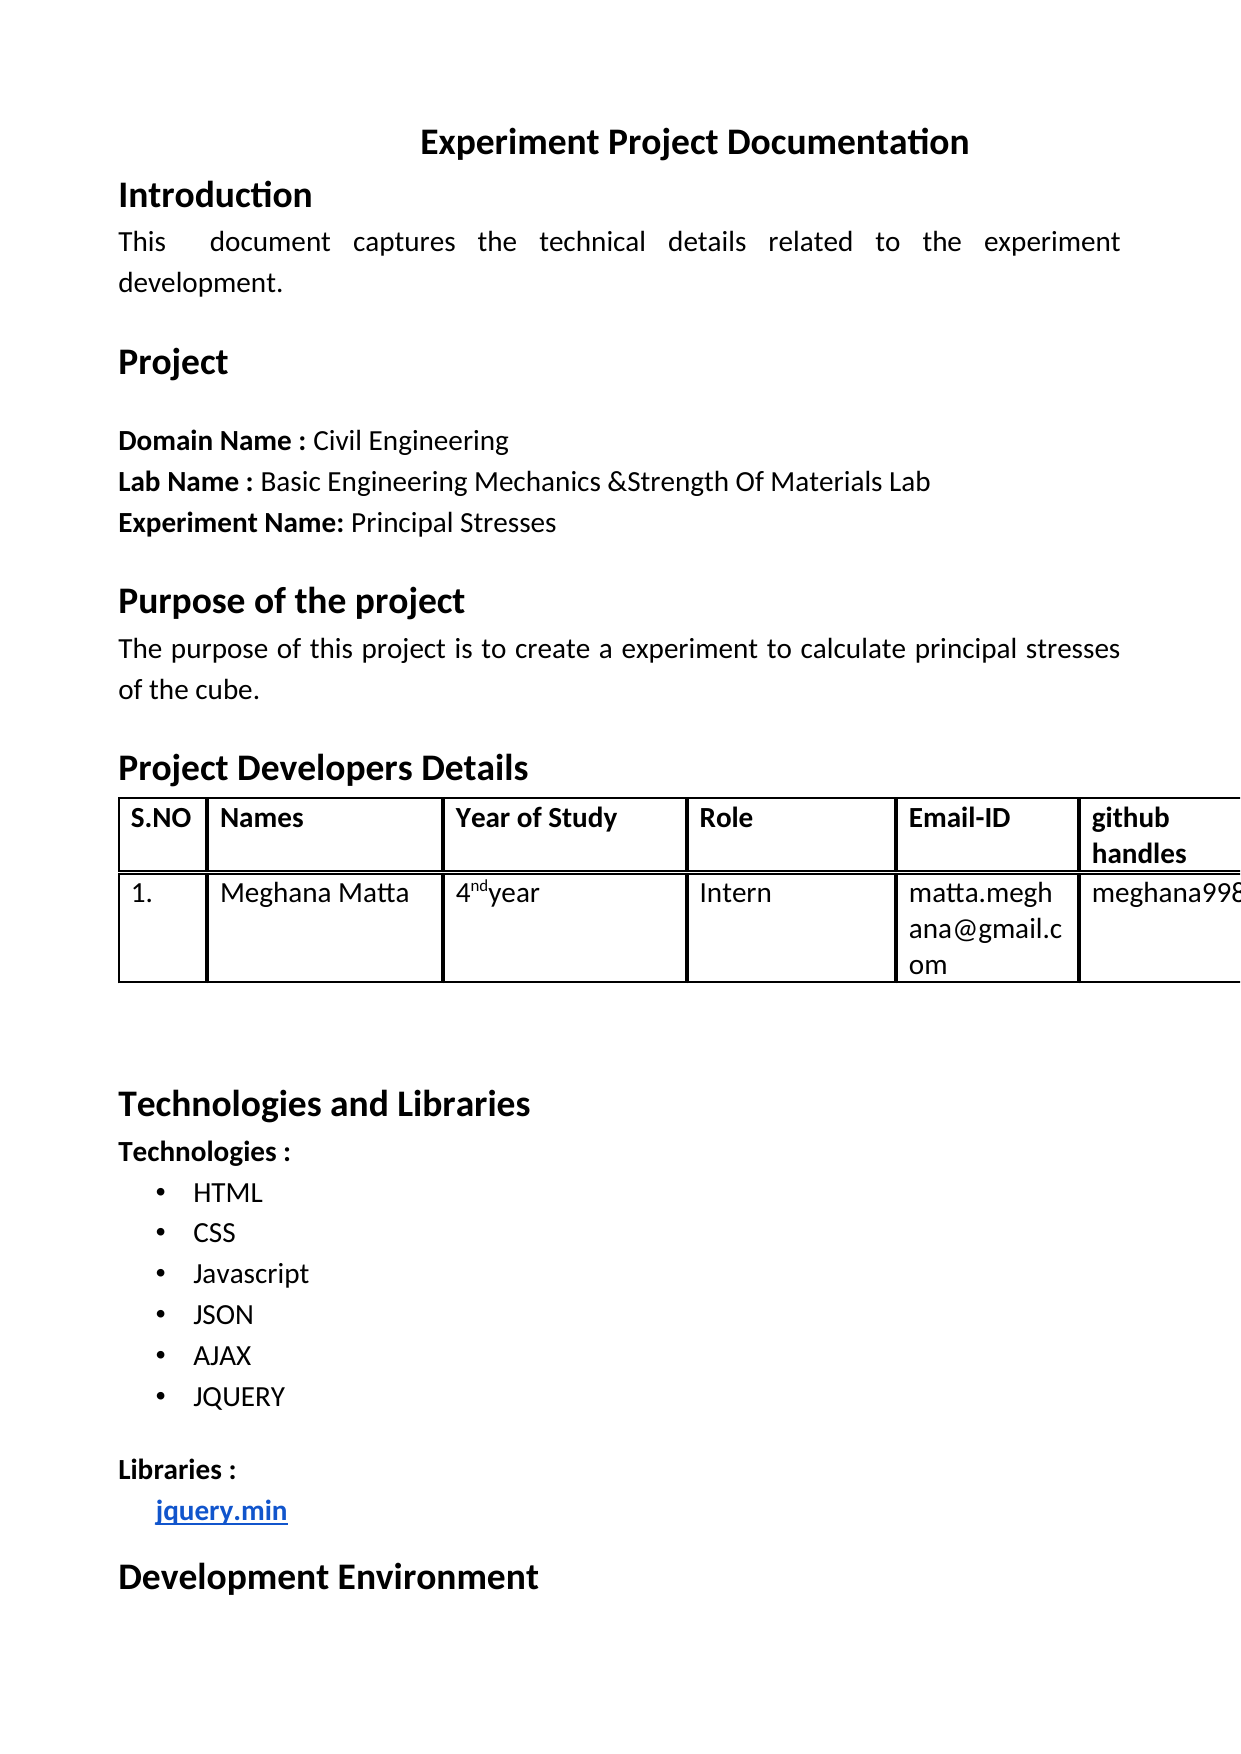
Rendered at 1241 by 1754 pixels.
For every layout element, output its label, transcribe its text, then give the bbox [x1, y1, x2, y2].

list AJAX [156, 1337, 1122, 1373]
text Introduction [118, 171, 1122, 217]
text Technologies : [118, 1133, 1122, 1168]
text Libraries : [118, 1451, 1122, 1487]
table_header github handles [1081, 799, 1240, 870]
text Technologies and Libraries [118, 1080, 1122, 1126]
table_header Email-ID [898, 799, 1077, 870]
text Development Environment [118, 1553, 1122, 1599]
table_header Names [209, 799, 441, 870]
list HTML [156, 1174, 1122, 1209]
text Project [118, 338, 1122, 383]
text Project Developers Details [118, 744, 1122, 790]
list CSS [156, 1214, 1122, 1250]
text Domain Name : Civil Engineering [118, 422, 1122, 458]
text Lab Name : Basic Engineering Mechanics &Strength Of Materials Lab [118, 463, 1122, 499]
text jquery.min [156, 1492, 1122, 1528]
table_cell Meghana Matta [209, 875, 441, 981]
table_cell 1. [120, 875, 205, 981]
text Experiment Name: Principal Stresses [118, 504, 1122, 540]
table_cell 4ndyear [445, 875, 685, 981]
text Purpose of the project [118, 577, 1122, 623]
list JSON [156, 1296, 1122, 1332]
table_header S.NO [120, 799, 205, 870]
text The purpose of this project is to create a experiment to calculate principal stresses of the cube. [118, 630, 1122, 707]
text Experiment Project Documentation [118, 118, 1240, 164]
table_header Role [689, 799, 894, 870]
list Javascript [156, 1256, 1122, 1291]
table_header Year of Study [445, 799, 685, 870]
table_cell meghana998 [1081, 875, 1240, 981]
list JQUERY [156, 1378, 1122, 1414]
text This document captures the technical details related to the experiment development. [118, 223, 1122, 300]
table_cell Intern [689, 875, 894, 981]
table_cell matta.meghana@gmail.com [898, 875, 1077, 981]
